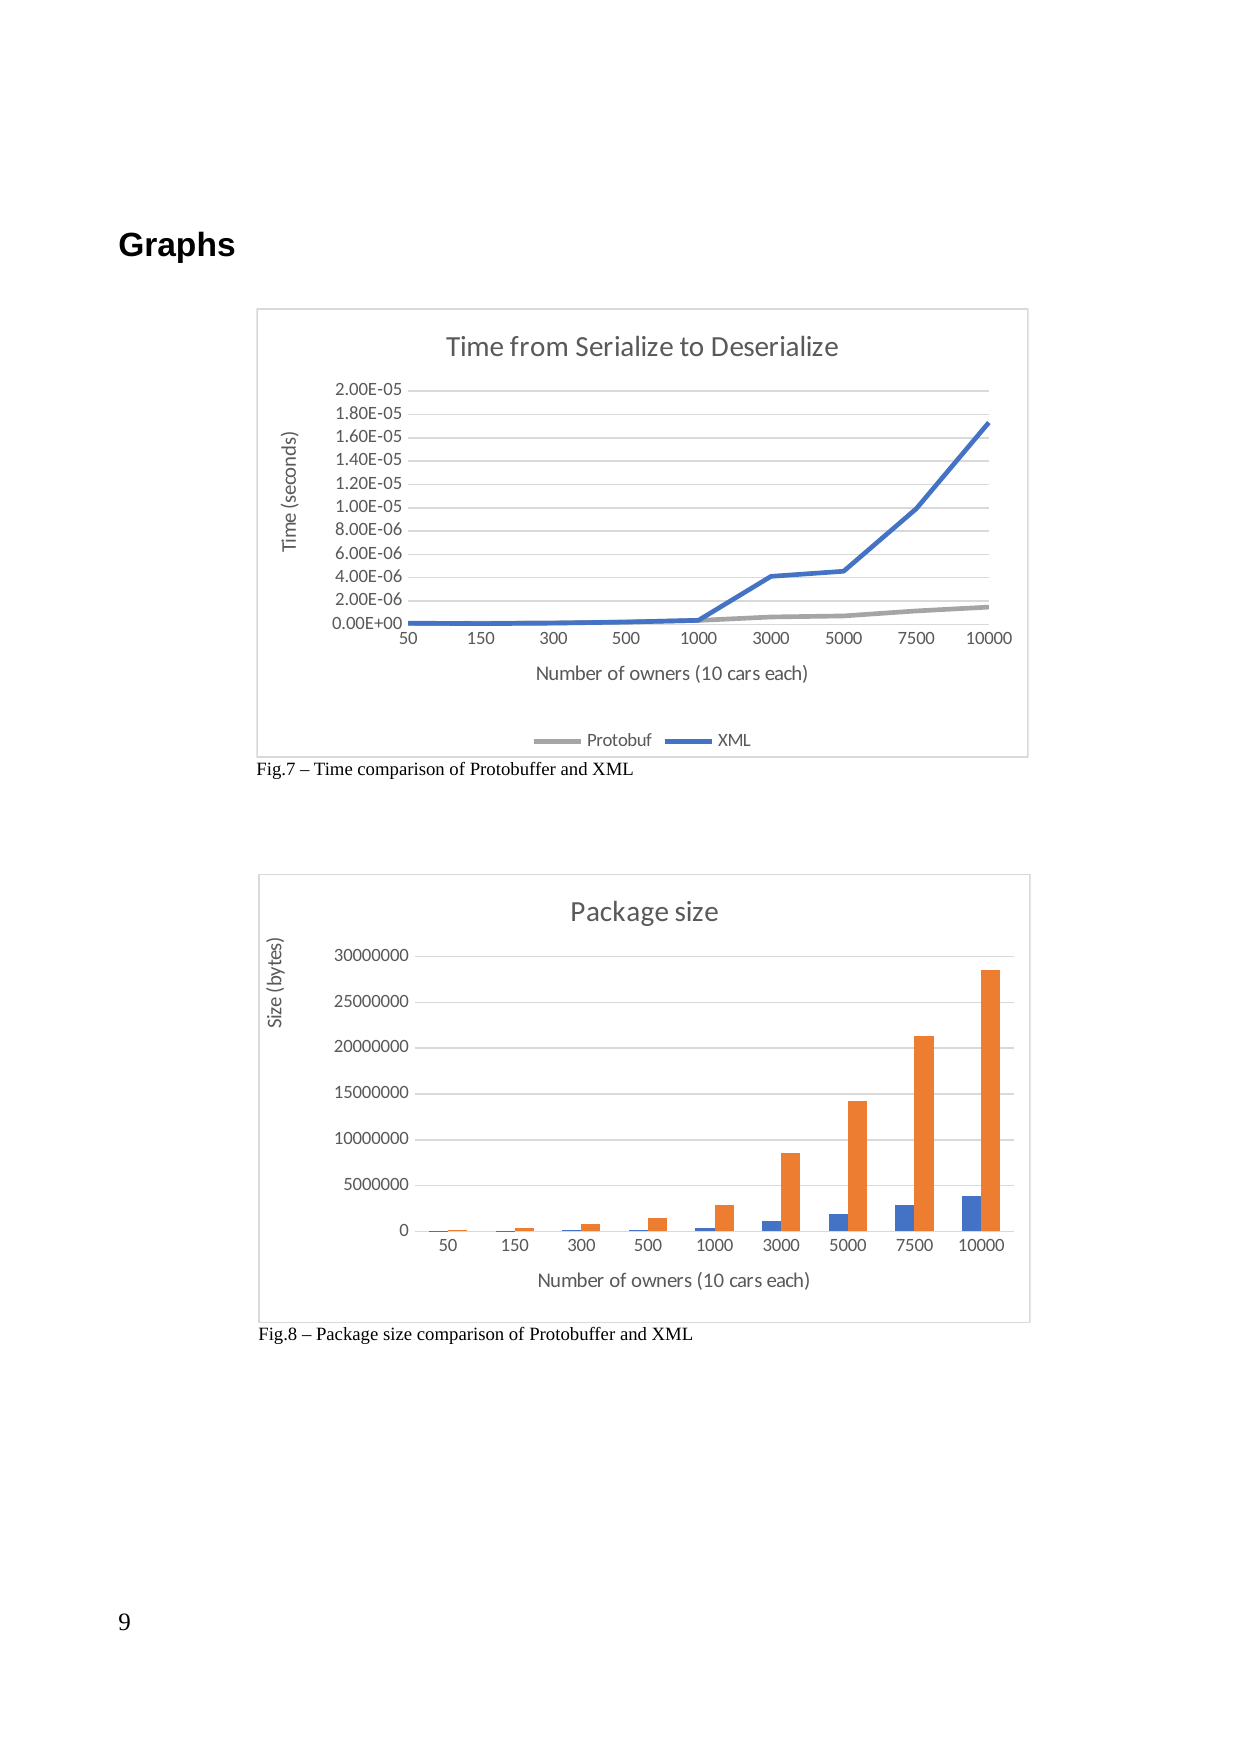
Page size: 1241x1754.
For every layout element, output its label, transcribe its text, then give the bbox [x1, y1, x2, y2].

subtitle Graphs [118, 225, 1122, 264]
